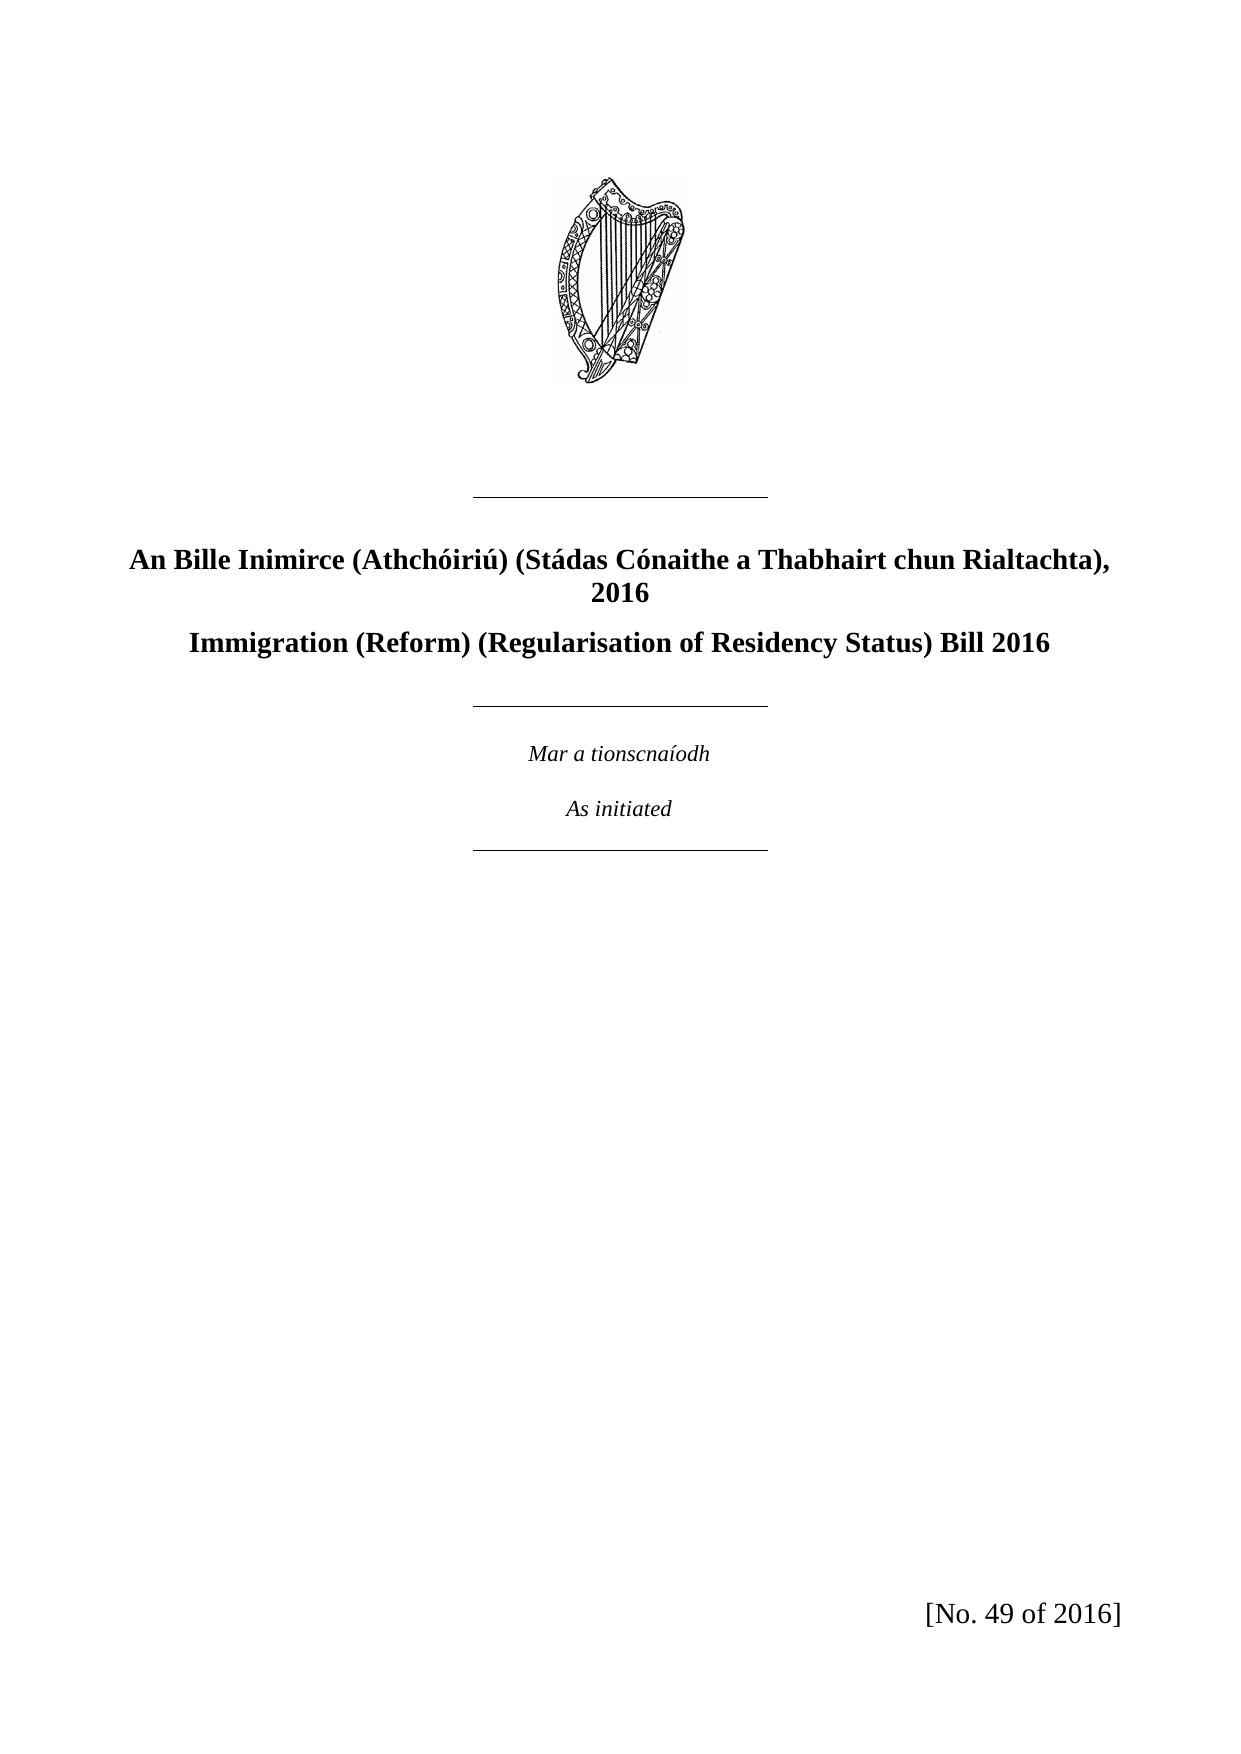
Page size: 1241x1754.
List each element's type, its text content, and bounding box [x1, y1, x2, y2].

title Immigration (Reform) (Regularisation of Residency Status) Bill 2016 [118, 626, 1122, 658]
title An Bille Inimirce (Athchóiriú) (Stádas Cónaithe a Thabhairt chun Rialtachta), 2016 [118, 544, 1122, 608]
picture [220, 169, 1021, 391]
text Mar a tionscnaíodh [118, 740, 1122, 766]
text As initiated [118, 795, 1122, 821]
